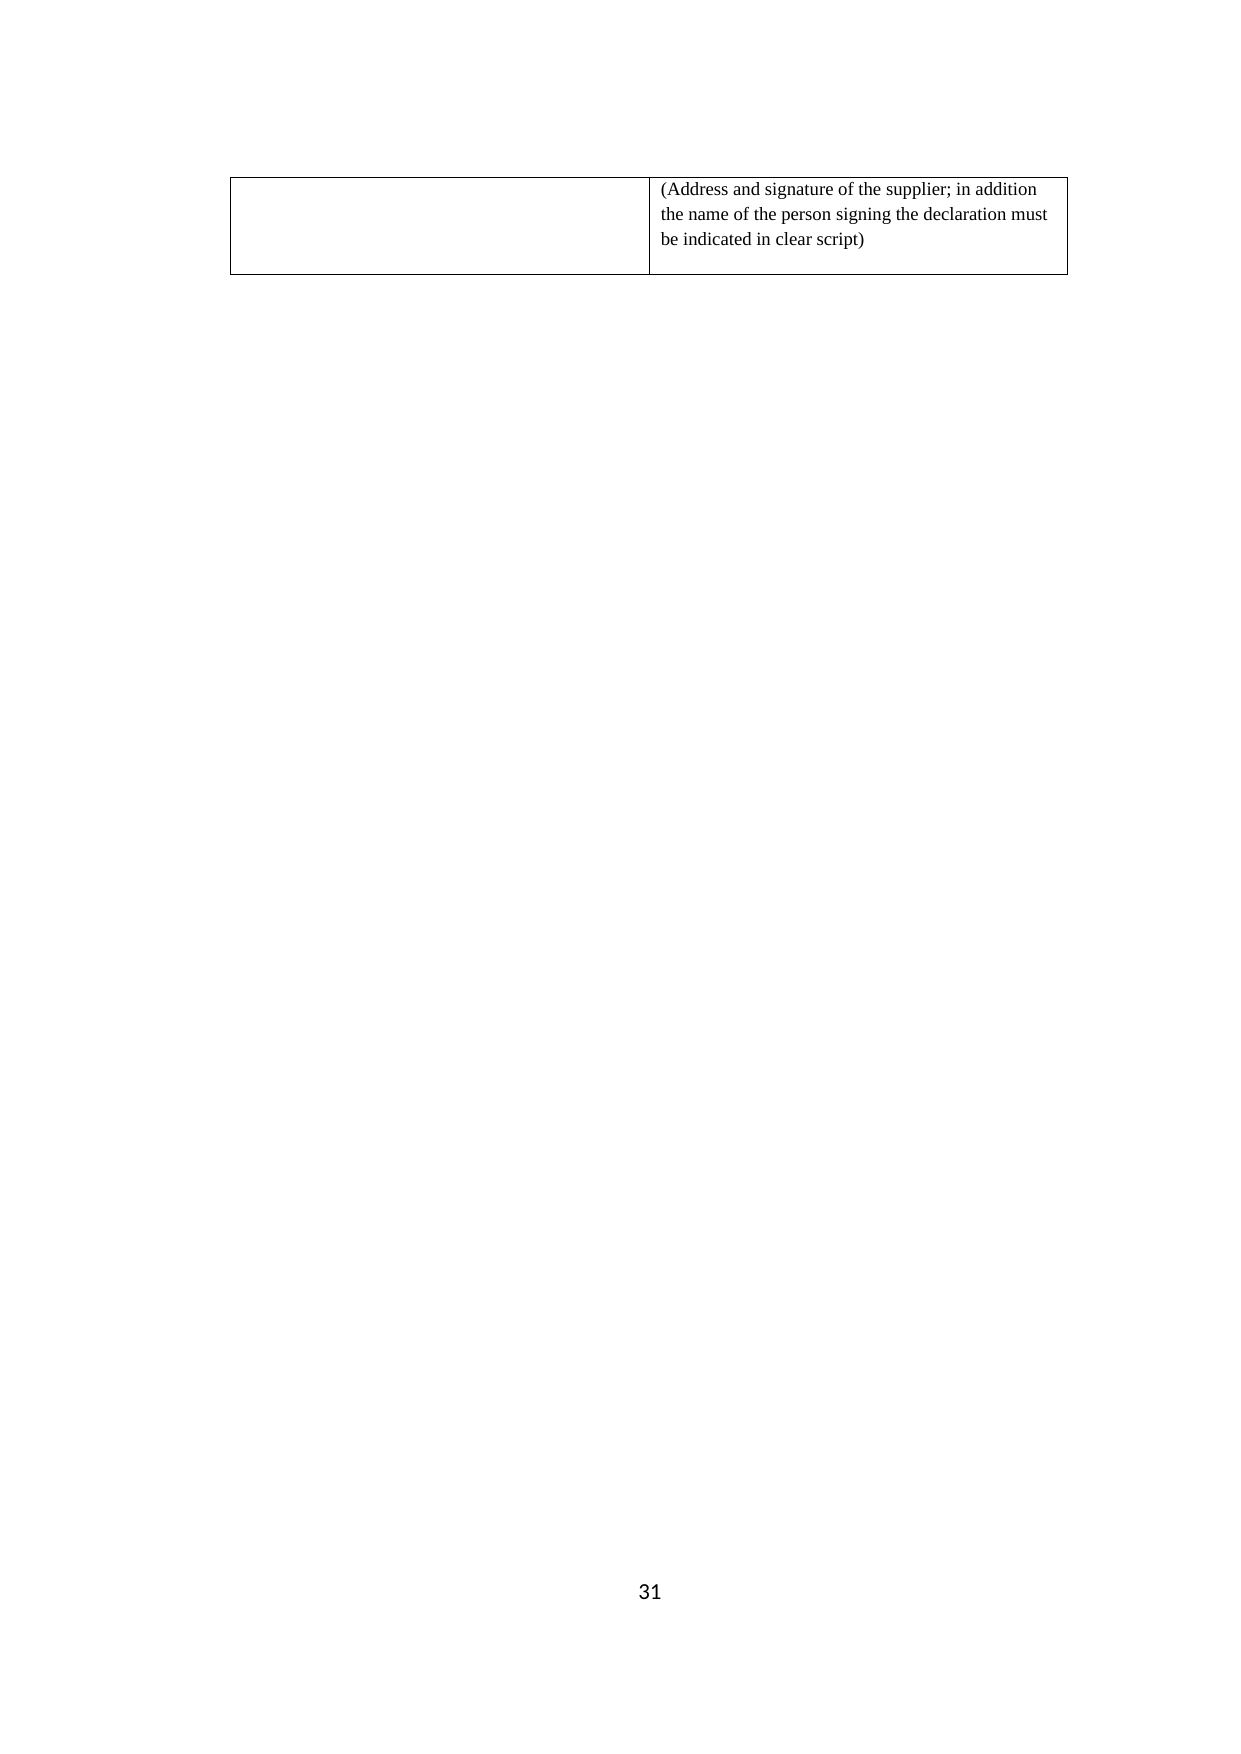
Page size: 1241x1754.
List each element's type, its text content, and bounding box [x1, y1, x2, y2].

table_cell (Address and signature of the supplier; in addition the name of the person signing the declaration must be indicated in clear script) [650, 178, 1067, 273]
table_cell [231, 178, 649, 273]
